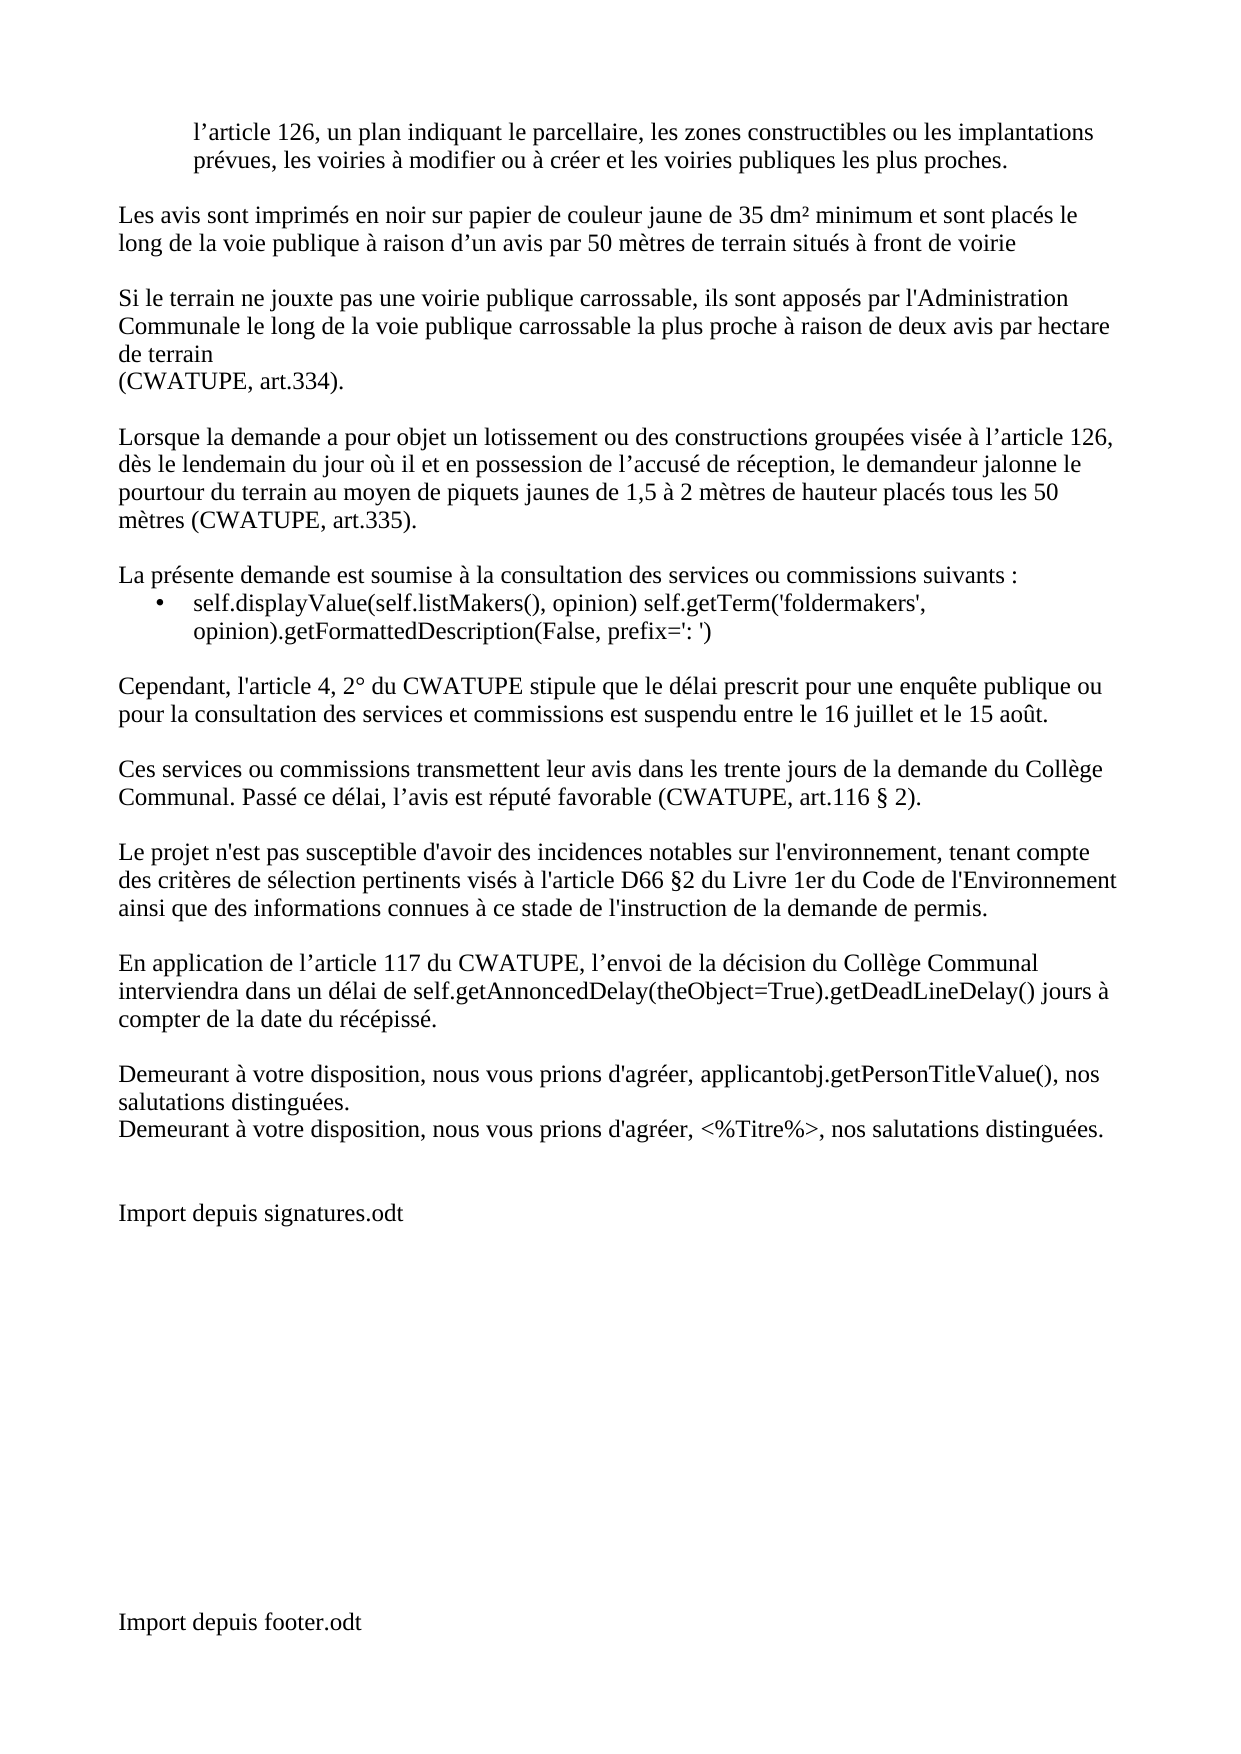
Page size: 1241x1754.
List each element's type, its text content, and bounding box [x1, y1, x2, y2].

text Lorsque la demande a pour objet un lotissement ou des constructions groupées visée à l’article 126, dès le lendemain du jour où il et en possession de l’accusé de réception, le demandeur jalonne le pourtour du terrain au moyen de piquets jaunes de 1,5 à 2 mètres de hauteur placés tous les 50 mètres (CWATUPE, art.335). [118, 423, 1122, 534]
text Le projet n'est pas susceptible d'avoir des incidences notables sur l'environnement, tenant compte des critères de sélection pertinents visés à l'article D66 §2 du Livre 1er du Code de l'Environnement ainsi que des informations connues à ce stade de l'instruction de la demande de permis. [118, 838, 1122, 922]
text Les avis sont imprimés en noir sur papier de couleur jaune de 35 dm² minimum et sont placés le long de la voie publique à raison d’un avis par 50 mètres de terrain situés à front de voirie [118, 201, 1122, 257]
list l’article 126, un plan indiquant le parcellaire, les zones constructibles ou les implantations prévues, les voiries à modifier ou à créer et les voiries publiques les plus proches. [156, 118, 1122, 173]
text En application de l’article 117 du CWATUPE, l’envoi de la décision du Collège Communal interviendra dans un délai de self.getAnnoncedDelay(theObject=True).getDeadLineDelay() jours à compter de la date du récépissé. [118, 949, 1122, 1032]
text Demeurant à votre disposition, nous vous prions d'agréer, applicantobj.getPersonTitleValue(), nos salutations distinguées. [118, 1060, 1122, 1116]
text La présente demande est soumise à la consultation des services ou commissions suivants : [118, 534, 1122, 589]
text Si le terrain ne jouxte pas une voirie publique carrossable, ils sont apposés par l'Administration Communale le long de la voie publique carrossable la plus proche à raison de deux avis par hectare de terrain [118, 284, 1122, 367]
text Cependant, l'article 4, 2° du CWATUPE stipule que le délai prescrit pour une enquête publique ou pour la consultation des services et commissions est suspendu entre le 16 juillet et le 15 août. [118, 644, 1122, 728]
text Ces services ou commissions transmettent leur avis dans les trente jours de la demande du Collège Communal. Passé ce délai, l’avis est réputé favorable (CWATUPE, art.116 § 2). [118, 728, 1122, 811]
text (CWATUPE, art.334). [118, 367, 1122, 395]
text Demeurant à votre disposition, nous vous prions d'agréer, <%Titre%>, nos salutations distinguées. [118, 1116, 1122, 1143]
text Import depuis signatures.odt [118, 1199, 1131, 1226]
list self.displayValue(self.listMakers(), opinion) self.getTerm('foldermakers', opinion).getFormattedDescription(False, prefix=': ') [156, 589, 1122, 644]
